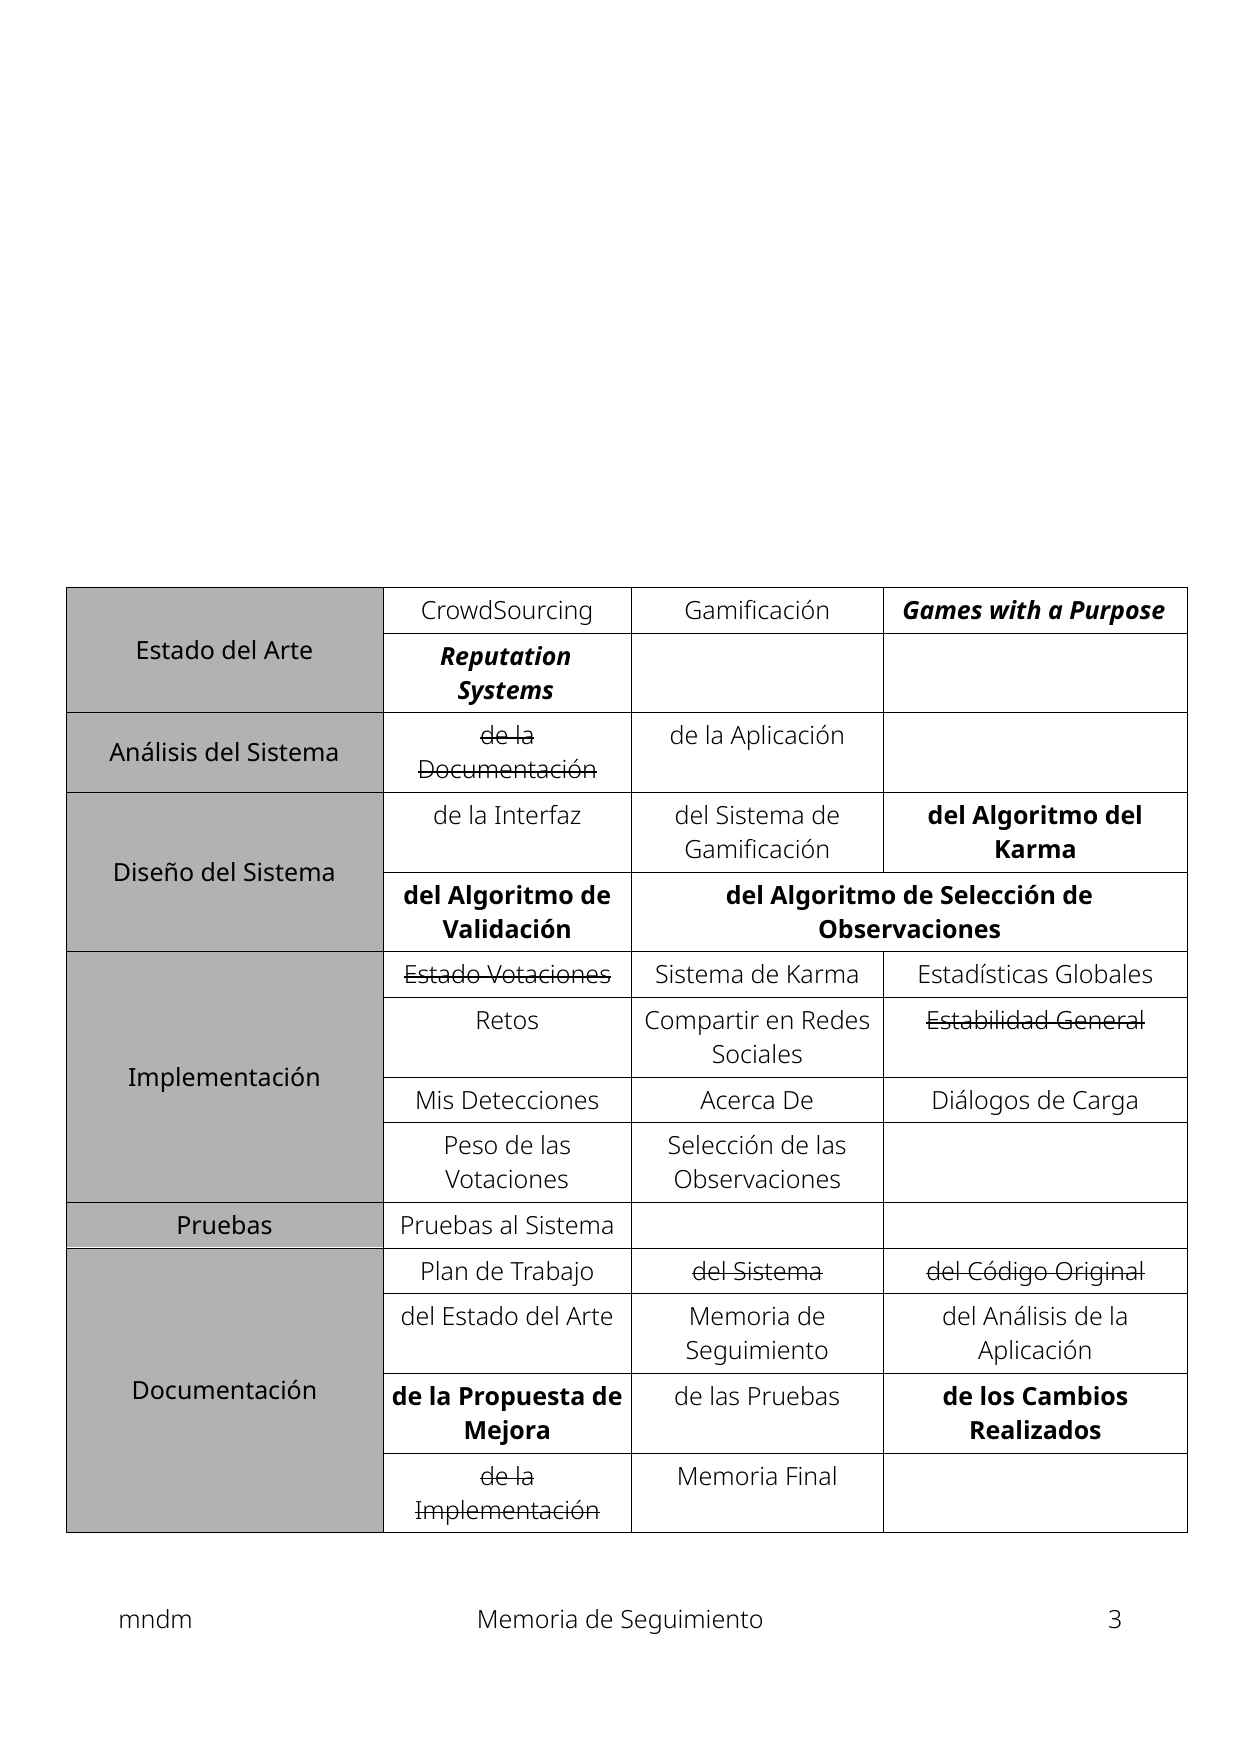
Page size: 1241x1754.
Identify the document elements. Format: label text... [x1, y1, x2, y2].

table_cell [884, 1123, 1187, 1202]
table_cell Pruebas [67, 1203, 383, 1247]
table_cell Selección de las Observaciones [632, 1123, 883, 1202]
table_cell Análisis del Sistema [67, 713, 383, 792]
table_cell de la Documentación [384, 713, 631, 792]
table_header Games with a Purpose [884, 588, 1187, 632]
table_cell Implementación [67, 952, 383, 1202]
table_cell Compartir en Redes Sociales [632, 998, 883, 1077]
table_cell Estado Votaciones [384, 952, 631, 997]
table_cell de la Aplicación [632, 713, 883, 792]
table_cell del Algoritmo de Selección de Observaciones [632, 873, 1187, 951]
table_header Gamificación [632, 588, 883, 632]
table_cell [884, 1454, 1187, 1532]
table_cell Estabilidad General [884, 998, 1187, 1077]
table_cell Acerca De [632, 1078, 883, 1122]
table_cell Plan de Trabajo [384, 1249, 631, 1293]
table_cell del Código Original [884, 1249, 1187, 1293]
table_cell [884, 713, 1187, 792]
table_cell del Estado del Arte [384, 1294, 631, 1373]
table_cell de los Cambios Realizados [884, 1374, 1187, 1452]
table_cell Retos [384, 998, 631, 1077]
table_cell del Algoritmo de Validación [384, 873, 631, 951]
table_cell Reputation Systems [384, 634, 631, 712]
table_cell de la Implementación [384, 1454, 631, 1532]
table_cell Diálogos de Carga [884, 1078, 1187, 1122]
table_cell [632, 1203, 883, 1247]
table_cell Pruebas al Sistema [384, 1203, 631, 1247]
table_cell de la Interfaz [384, 793, 631, 872]
table_cell [632, 634, 883, 712]
table_cell [884, 1203, 1187, 1247]
table_cell del Sistema de Gamificación [632, 793, 883, 872]
table_cell Memoria Final [632, 1454, 883, 1532]
table_cell Mis Detecciones [384, 1078, 631, 1122]
table_cell de las Pruebas [632, 1374, 883, 1452]
table_cell Documentación [67, 1249, 383, 1532]
table_cell del Análisis de la Aplicación [884, 1294, 1187, 1373]
table_cell Memoria de Seguimiento [632, 1294, 883, 1373]
table_cell del Algoritmo del Karma [884, 793, 1187, 872]
table_cell del Sistema [632, 1249, 883, 1293]
table_cell Diseño del Sistema [67, 793, 383, 951]
table_cell de la Propuesta de Mejora [384, 1374, 631, 1452]
table_cell Sistema de Karma [632, 952, 883, 997]
table_cell [884, 634, 1187, 712]
table_header CrowdSourcing [384, 588, 631, 632]
table_cell Estadísticas Globales [884, 952, 1187, 997]
table_header Estado del Arte [67, 588, 383, 712]
table_cell Peso de las Votaciones [384, 1123, 631, 1202]
